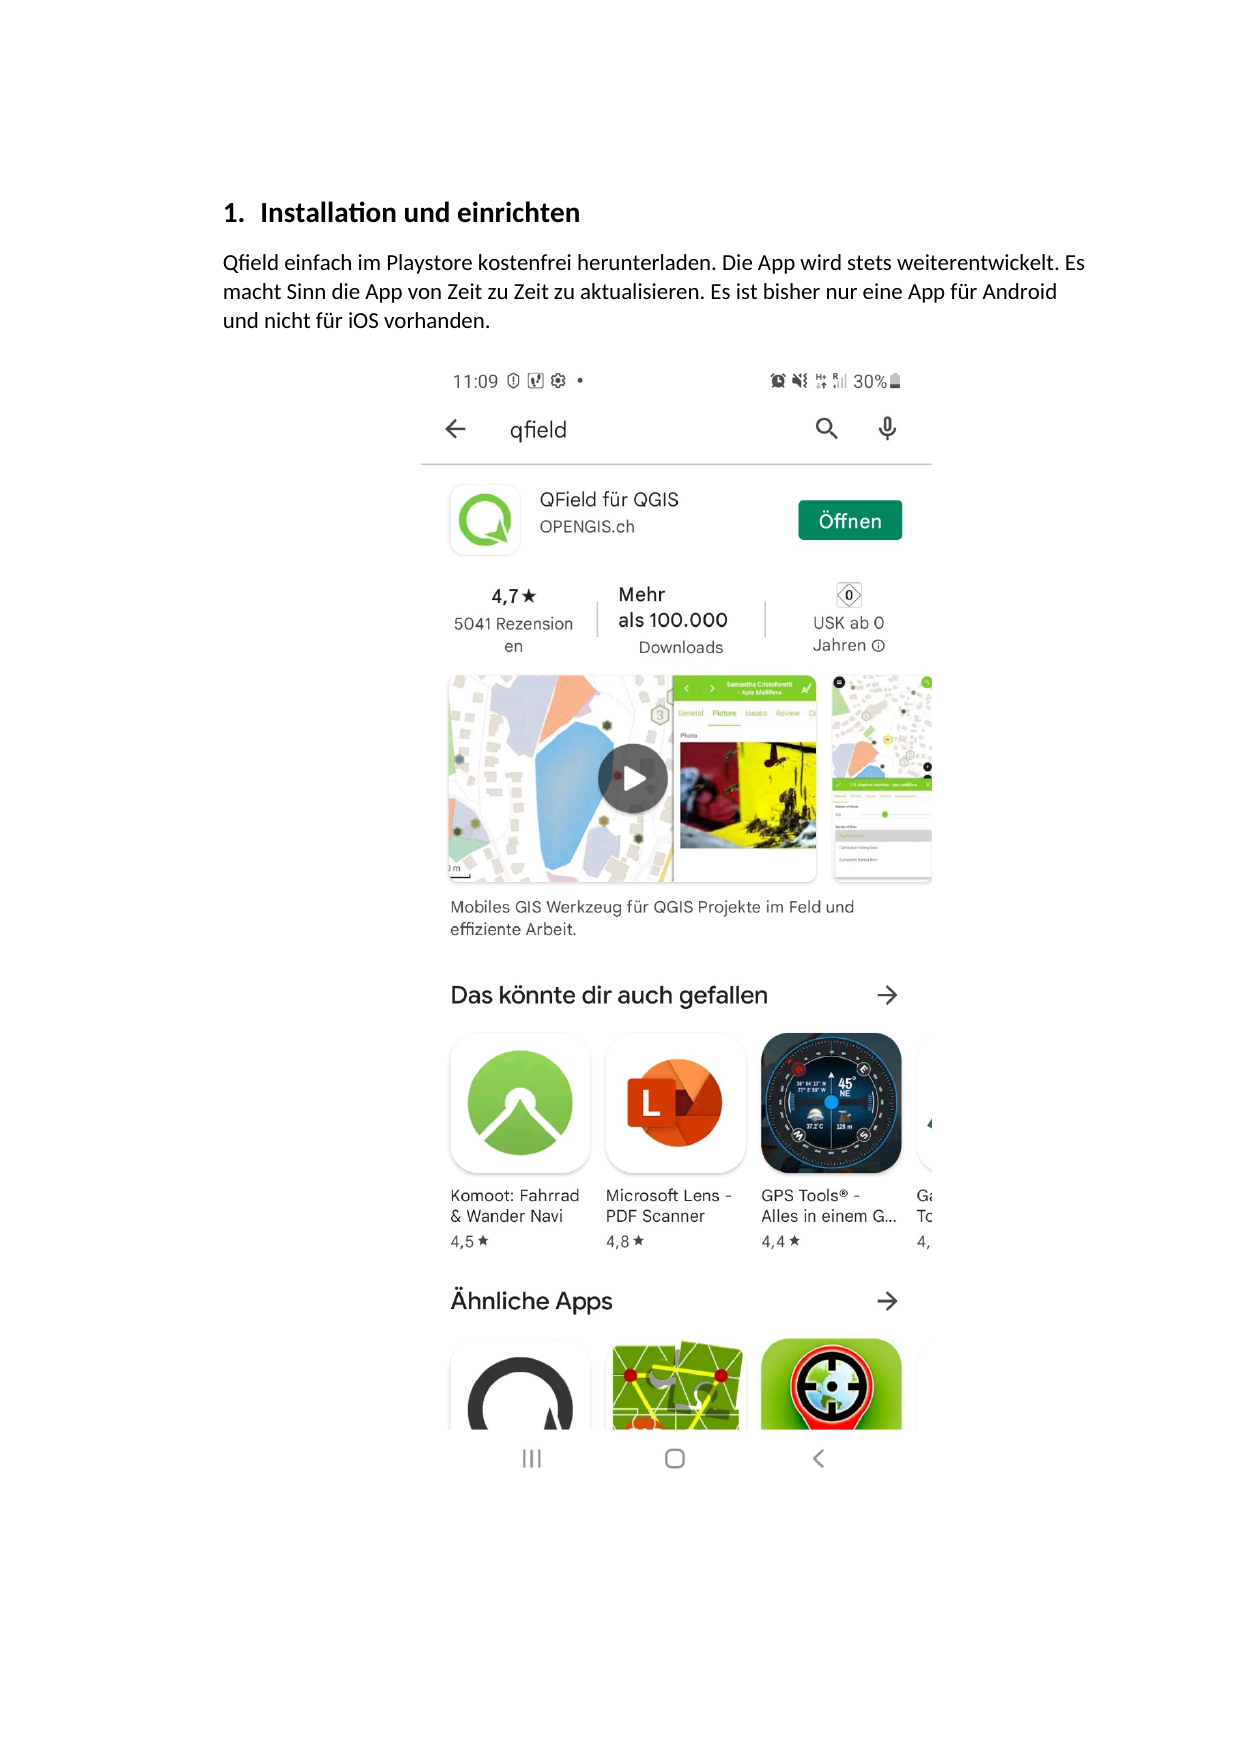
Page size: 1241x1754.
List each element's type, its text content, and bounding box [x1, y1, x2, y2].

text Qfield einfach im Playstore kostenfrei herunterladen. Die App wird stets weiterentwickelt. Es macht Sinn die App von Zeit zu Zeit zu aktualisieren. Es ist bisher nur eine App für Android und nicht für iOS vorhanden. [223, 248, 1093, 334]
list Installation und einrichten [223, 194, 1093, 229]
